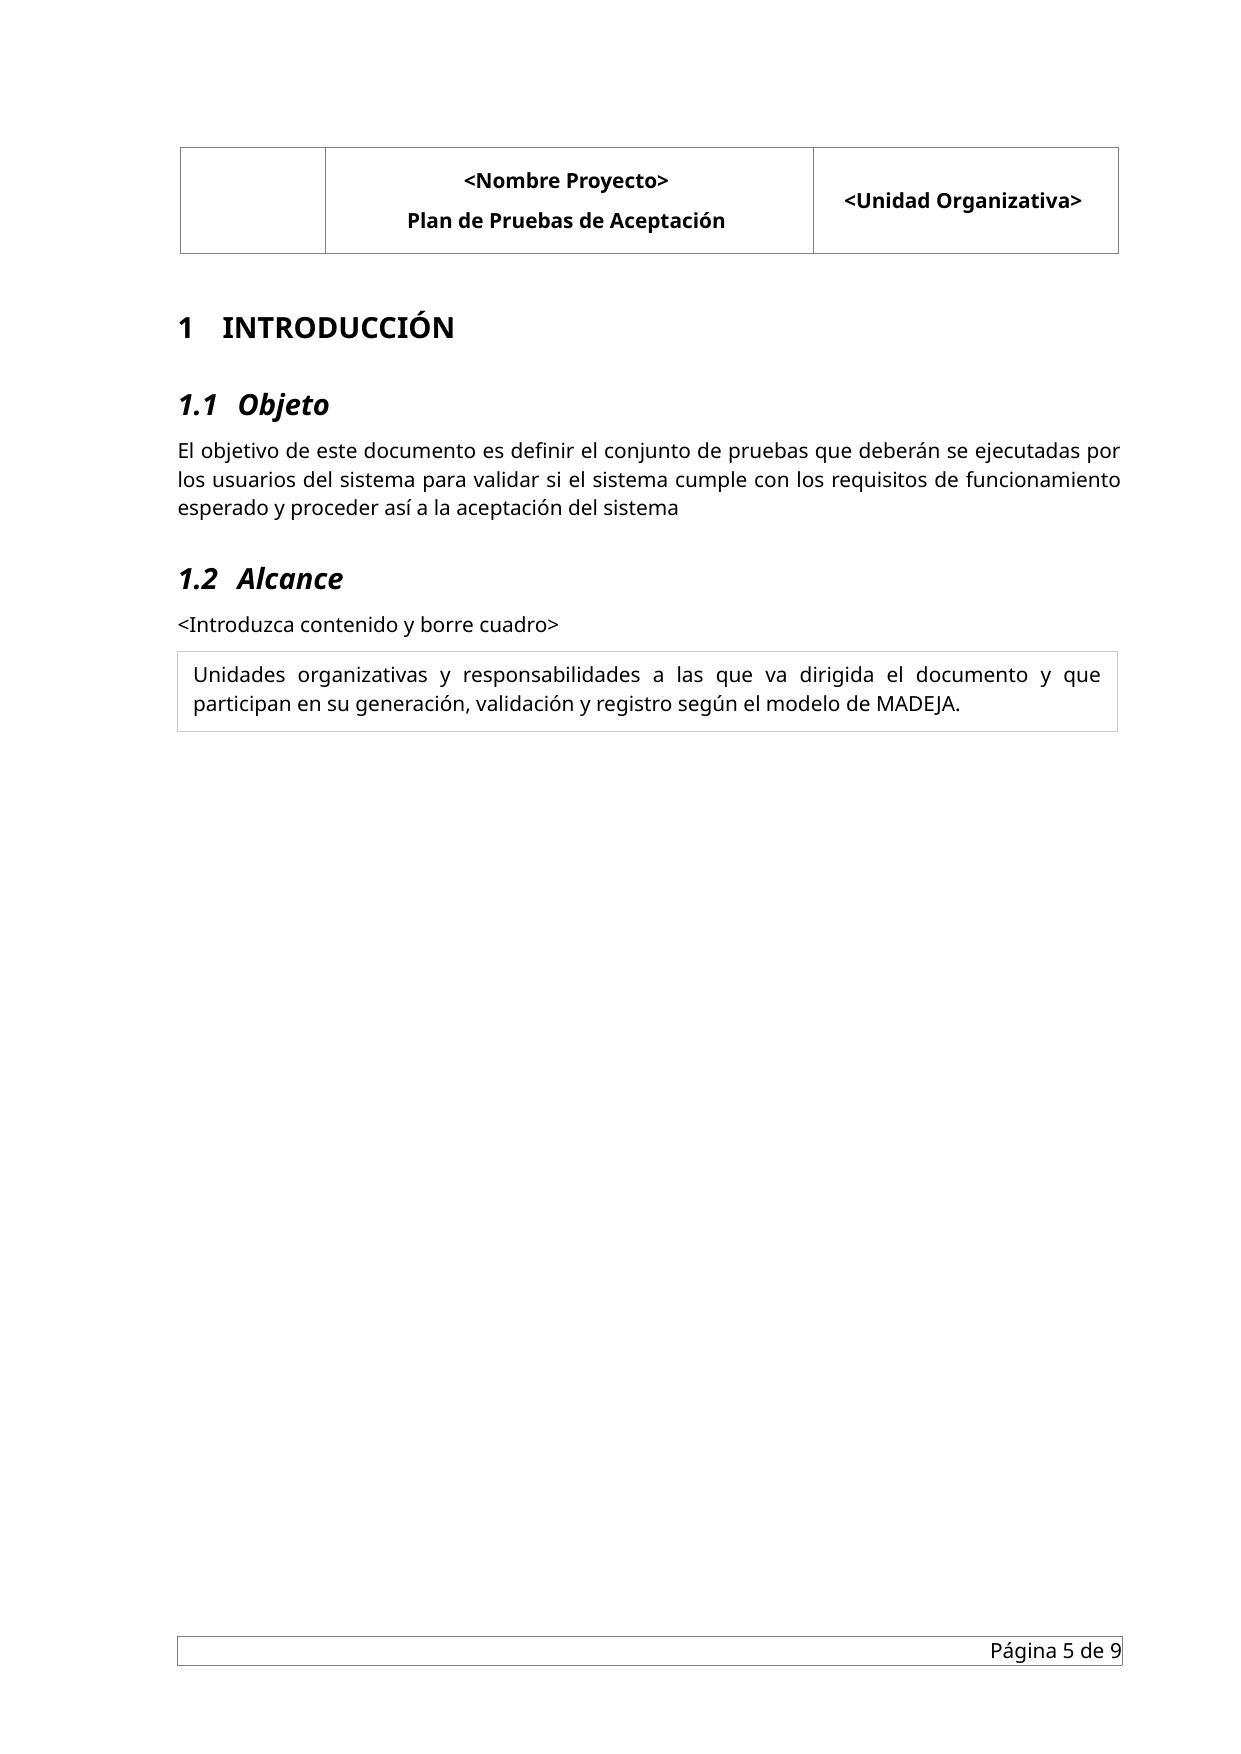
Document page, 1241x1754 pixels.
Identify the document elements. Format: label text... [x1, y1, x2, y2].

subtitle INTRODUCCIÓN [177, 307, 1122, 347]
subtitle Objeto [177, 384, 1122, 424]
text Unidades organizativas y responsabilidades a las que va dirigida el documento y que participan en su generación, validación y registro según el modelo de MADEJA. [193, 660, 1102, 717]
text El objetivo de este documento es definir el conjunto de pruebas que deberán se ejecutadas por los usuarios del sistema para validar si el sistema cumple con los requisitos de funcionamiento esperado y proceder así a la aceptación del sistema [177, 436, 1122, 522]
subtitle Alcance [177, 558, 1122, 598]
text <Introduzca contenido y borre cuadro> [177, 611, 1122, 639]
